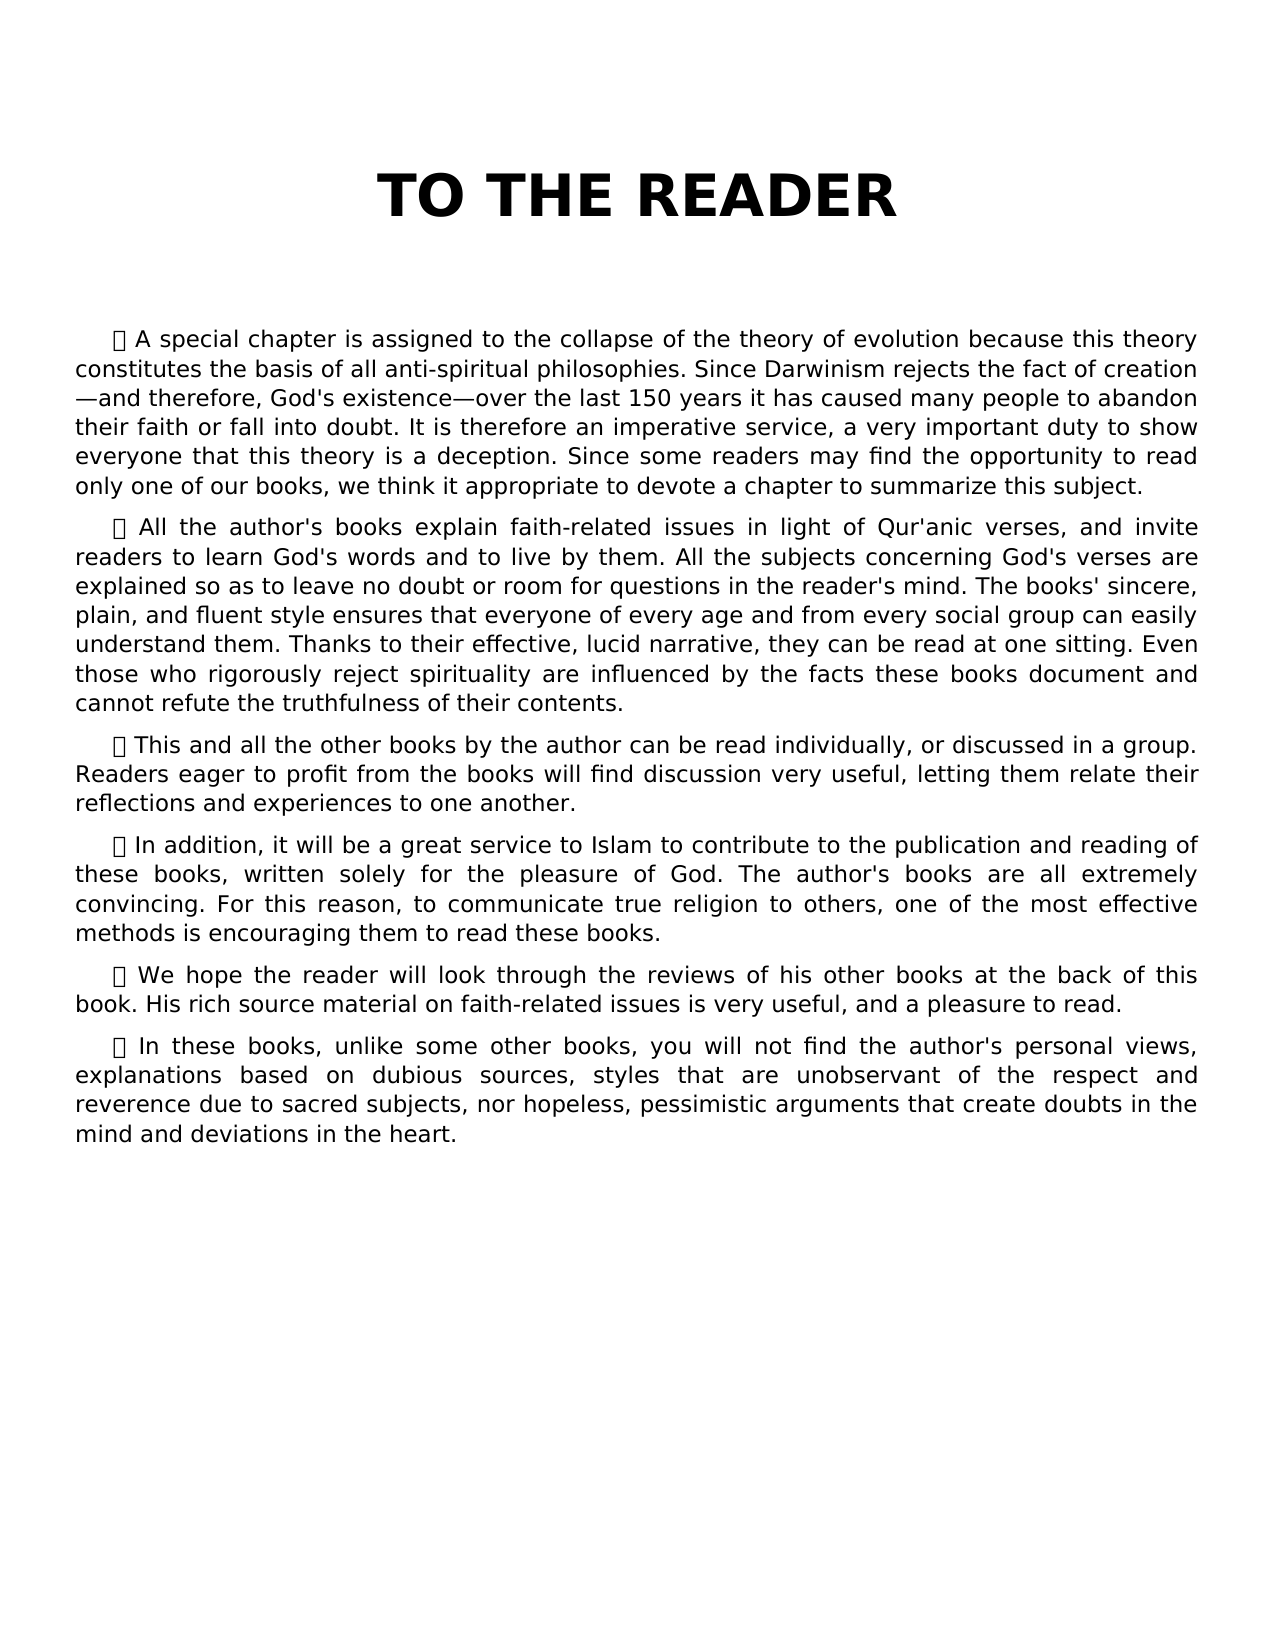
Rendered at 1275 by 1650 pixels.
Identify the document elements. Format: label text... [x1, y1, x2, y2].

text  All the author's books explain faith-related issues in light of Qur'anic verses, and invite readers to learn God's words and to live by them. All the subjects concerning God's verses are explained so as to leave no doubt or room for questions in the reader's mind. The books' sincere, plain, and fluent style ensures that everyone of every age and from every social group can easily understand them. Thanks to their effective, lucid narrative, they can be read at one sitting. Even those who rigorously reject spirituality are influenced by the facts these books document and cannot refute the truthfulness of their contents. [75, 514, 1200, 717]
text  In addition, it will be a great service to Islam to contribute to the publication and reading of these books, written solely for the pleasure of God. The author's books are all extremely convincing. For this reason, to communicate true religion to others, one of the most effective methods is encouraging them to read these books. [75, 832, 1200, 947]
text  We hope the reader will look through the reviews of his other books at the back of this book. His rich source material on faith-related issues is very useful, and a pleasure to read. [75, 962, 1200, 1018]
subtitle TO THE READER [75, 162, 1200, 230]
text  This and all the other books by the author can be read individually, or discussed in a group. Readers eager to profit from the books will find discussion very useful, letting them relate their reflections and experiences to one another. [75, 732, 1200, 817]
text  In these books, unlike some other books, you will not find the author's personal views, explanations based on dubious sources, styles that are unobservant of the respect and reverence due to sacred subjects, nor hopeless, pessimistic arguments that create doubts in the mind and deviations in the heart. [75, 1033, 1200, 1147]
text  A special chapter is assigned to the collapse of the theory of evolution because this theory constitutes the basis of all anti-spiritual philosophies. Since Darwinism rejects the fact of creation—and therefore, God's existence—over the last 150 years it has caused many people to abandon their faith or fall into doubt. It is therefore an imperative service, a very important duty to show everyone that this theory is a deception. Since some readers may find the opportunity to read only one of our books, we think it appropriate to devote a chapter to summarize this subject. [75, 326, 1200, 499]
